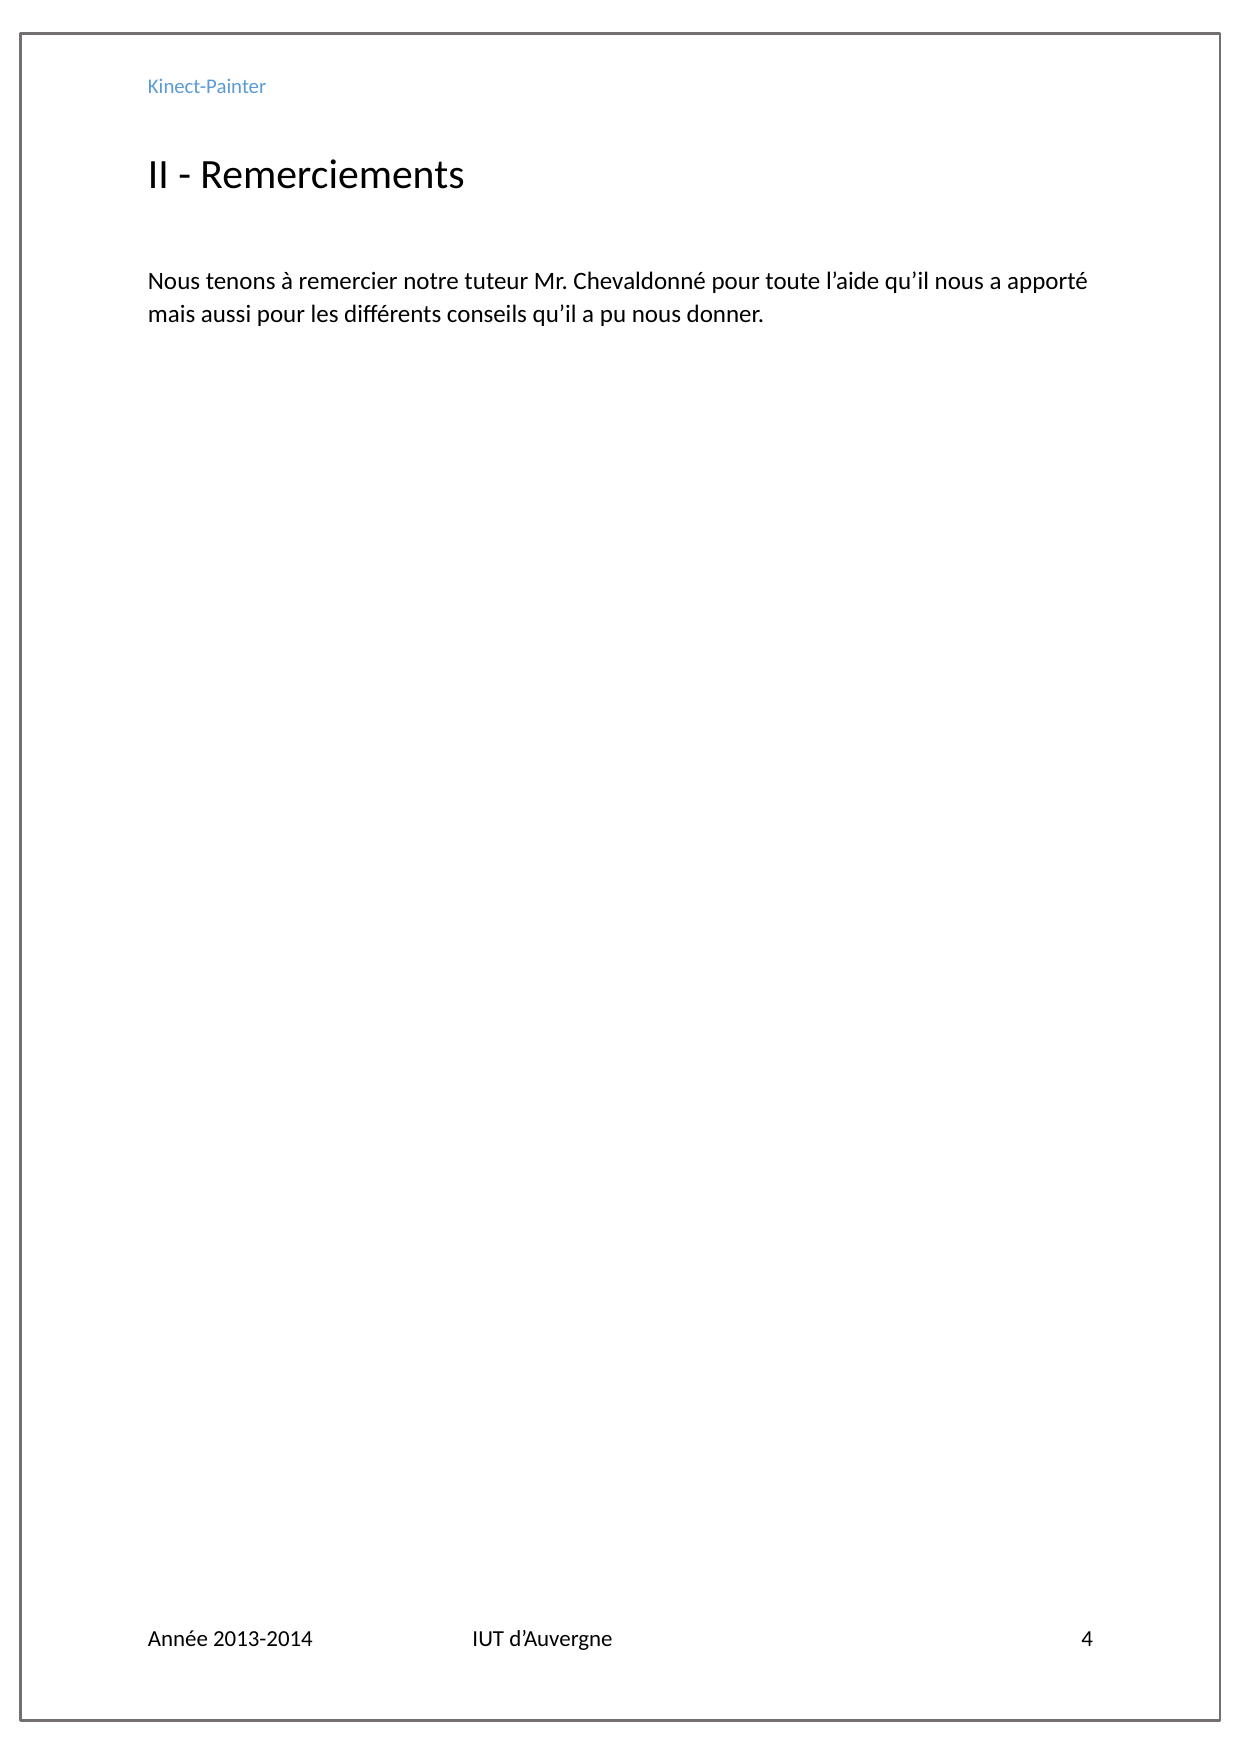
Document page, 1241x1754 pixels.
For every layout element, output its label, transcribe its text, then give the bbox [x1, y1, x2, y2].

text II - Remerciements [148, 148, 1093, 198]
text Nous tenons à remercier notre tuteur Mr. Chevaldonné pour toute l’aide qu’il nous a apporté mais aussi pour les différents conseils qu’il a pu nous donner. [148, 265, 1093, 328]
